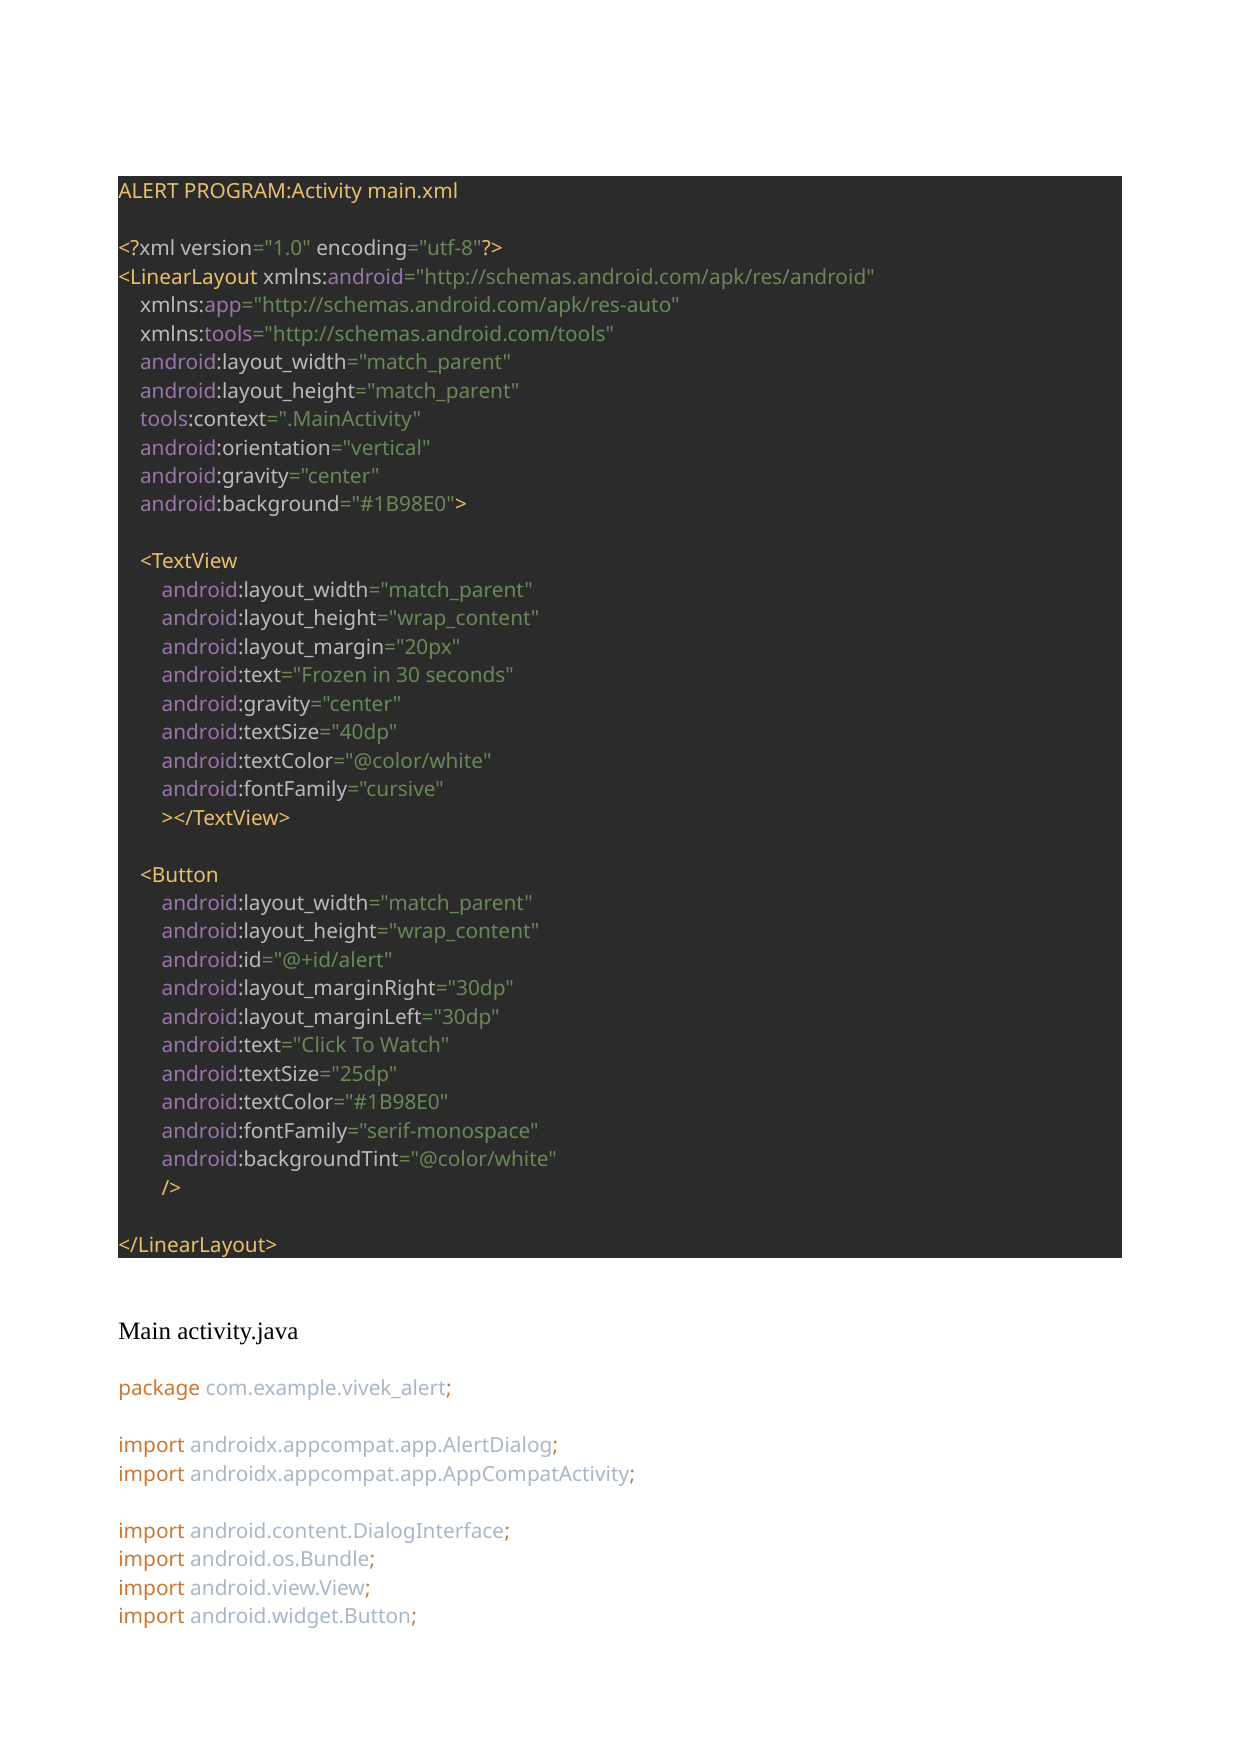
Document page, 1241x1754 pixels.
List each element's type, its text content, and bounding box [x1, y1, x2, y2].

text ALERT PROGRAM:Activity main.xml [118, 176, 1122, 205]
text Main activity.java [118, 1316, 1122, 1344]
text package com.example.vivek_alert; import androidx.appcompat.app.AlertDialog; import androidx.appcompat.app.AppCompatActivity; import android.content.DialogInterface; import android.os.Bundle; import android.view.View; import android.widget.Button; [118, 1373, 1122, 1630]
text <?xml version="1.0" encoding="utf-8"?> <LinearLayout xmlns:android="http://schemas.android.com/apk/res/android" xmlns:app="http://schemas.android.com/apk/res-auto" xmlns:tools="http://schemas.android.com/tools" android:layout_width="match_parent" android:layout_height="match_parent" tools:context=".MainActivity" android:orientation="vertical" android:gravity="center" android:background="#1B98E0"> <TextView android:layout_width="match_parent" android:layout_height="wrap_content" android:layout_margin="20px" android:text="Frozen in 30 seconds" android:gravity="center" android:textSize="40dp" android:textColor="@color/white" android:fontFamily="cursive" ></TextView> <Button android:layout_width="match_parent" android:layout_height="wrap_content" android:id="@+id/alert" android:layout_marginRight="30dp" android:layout_marginLeft="30dp" android:text="Click To Watch" android:textSize="25dp" android:textColor="#1B98E0" android:fontFamily="serif-monospace" android:backgroundTint="@color/white" /> </LinearLayout> [118, 233, 1122, 1258]
